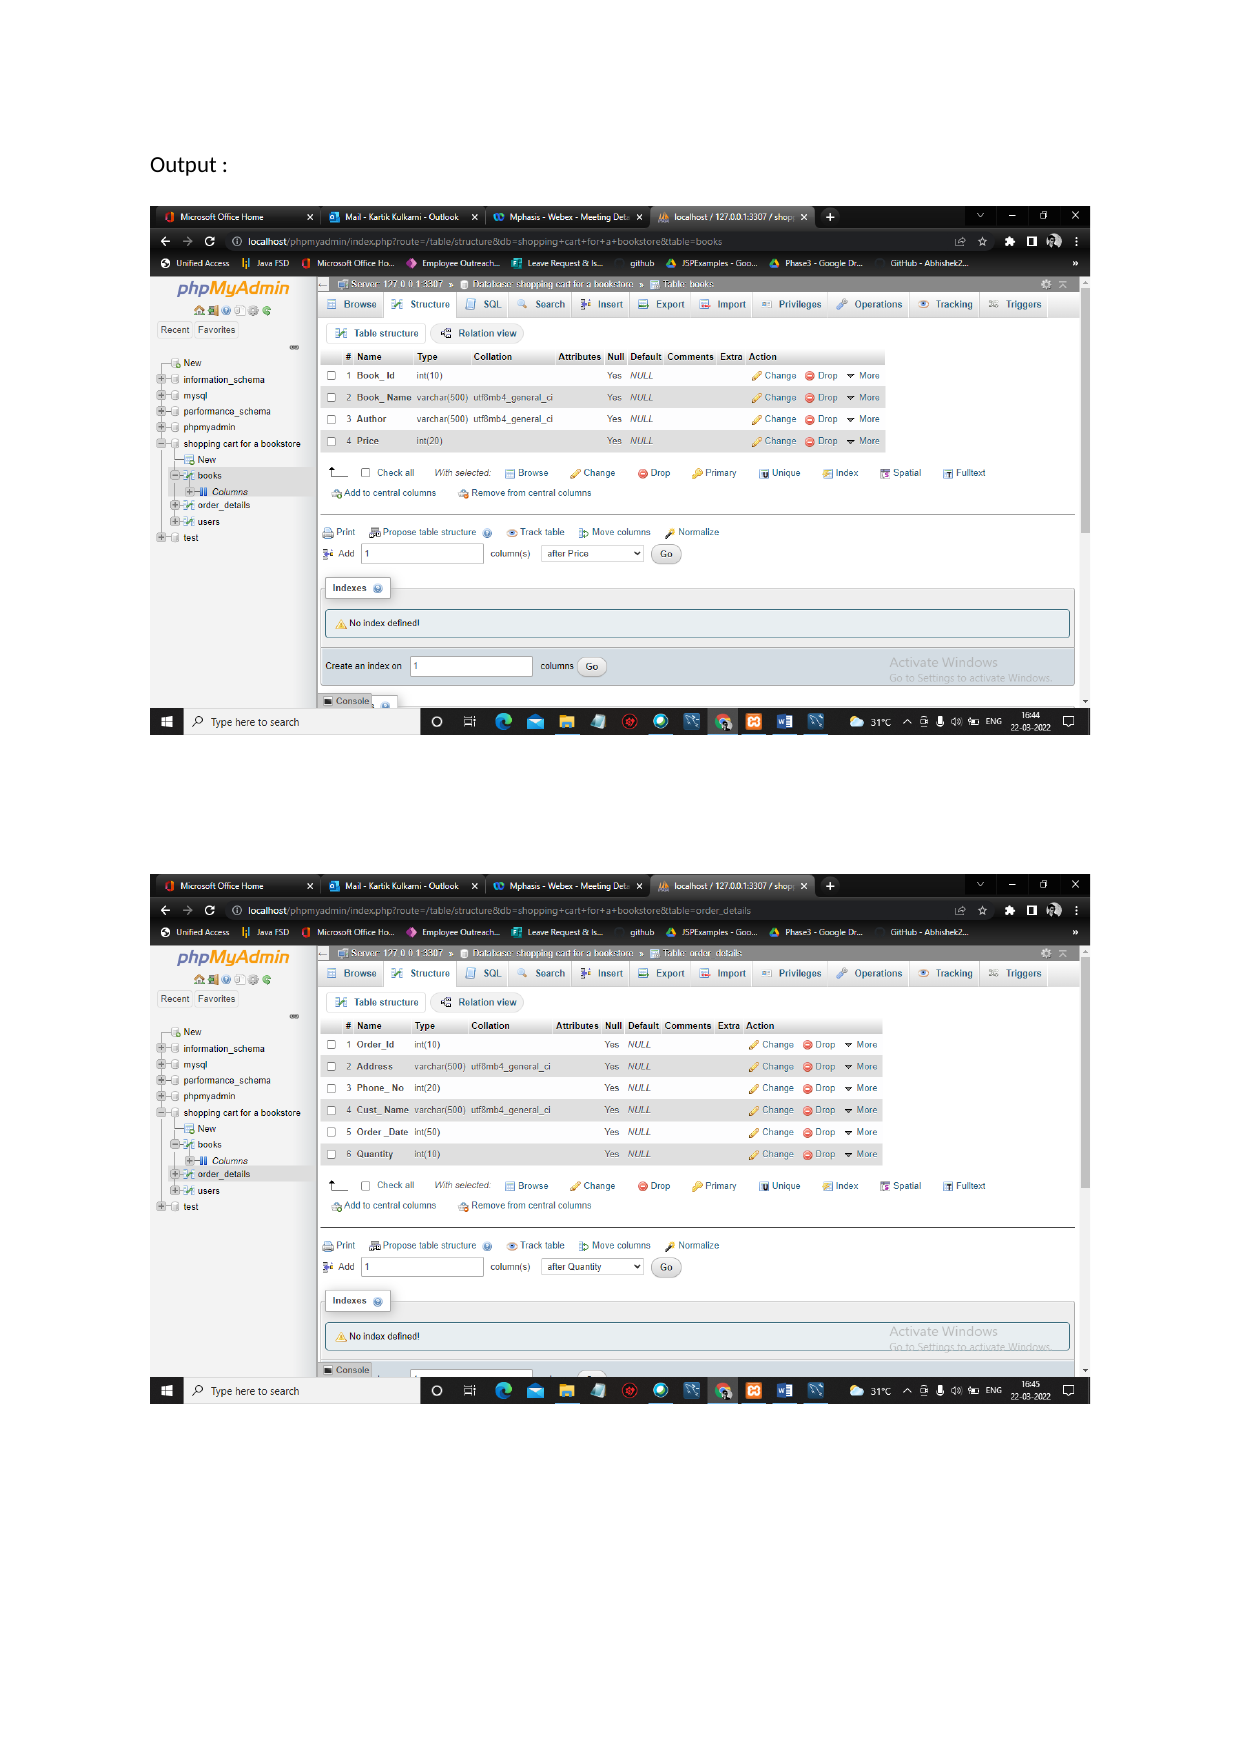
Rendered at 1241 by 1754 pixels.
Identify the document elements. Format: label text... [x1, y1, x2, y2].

text Output : [150, 150, 1090, 178]
